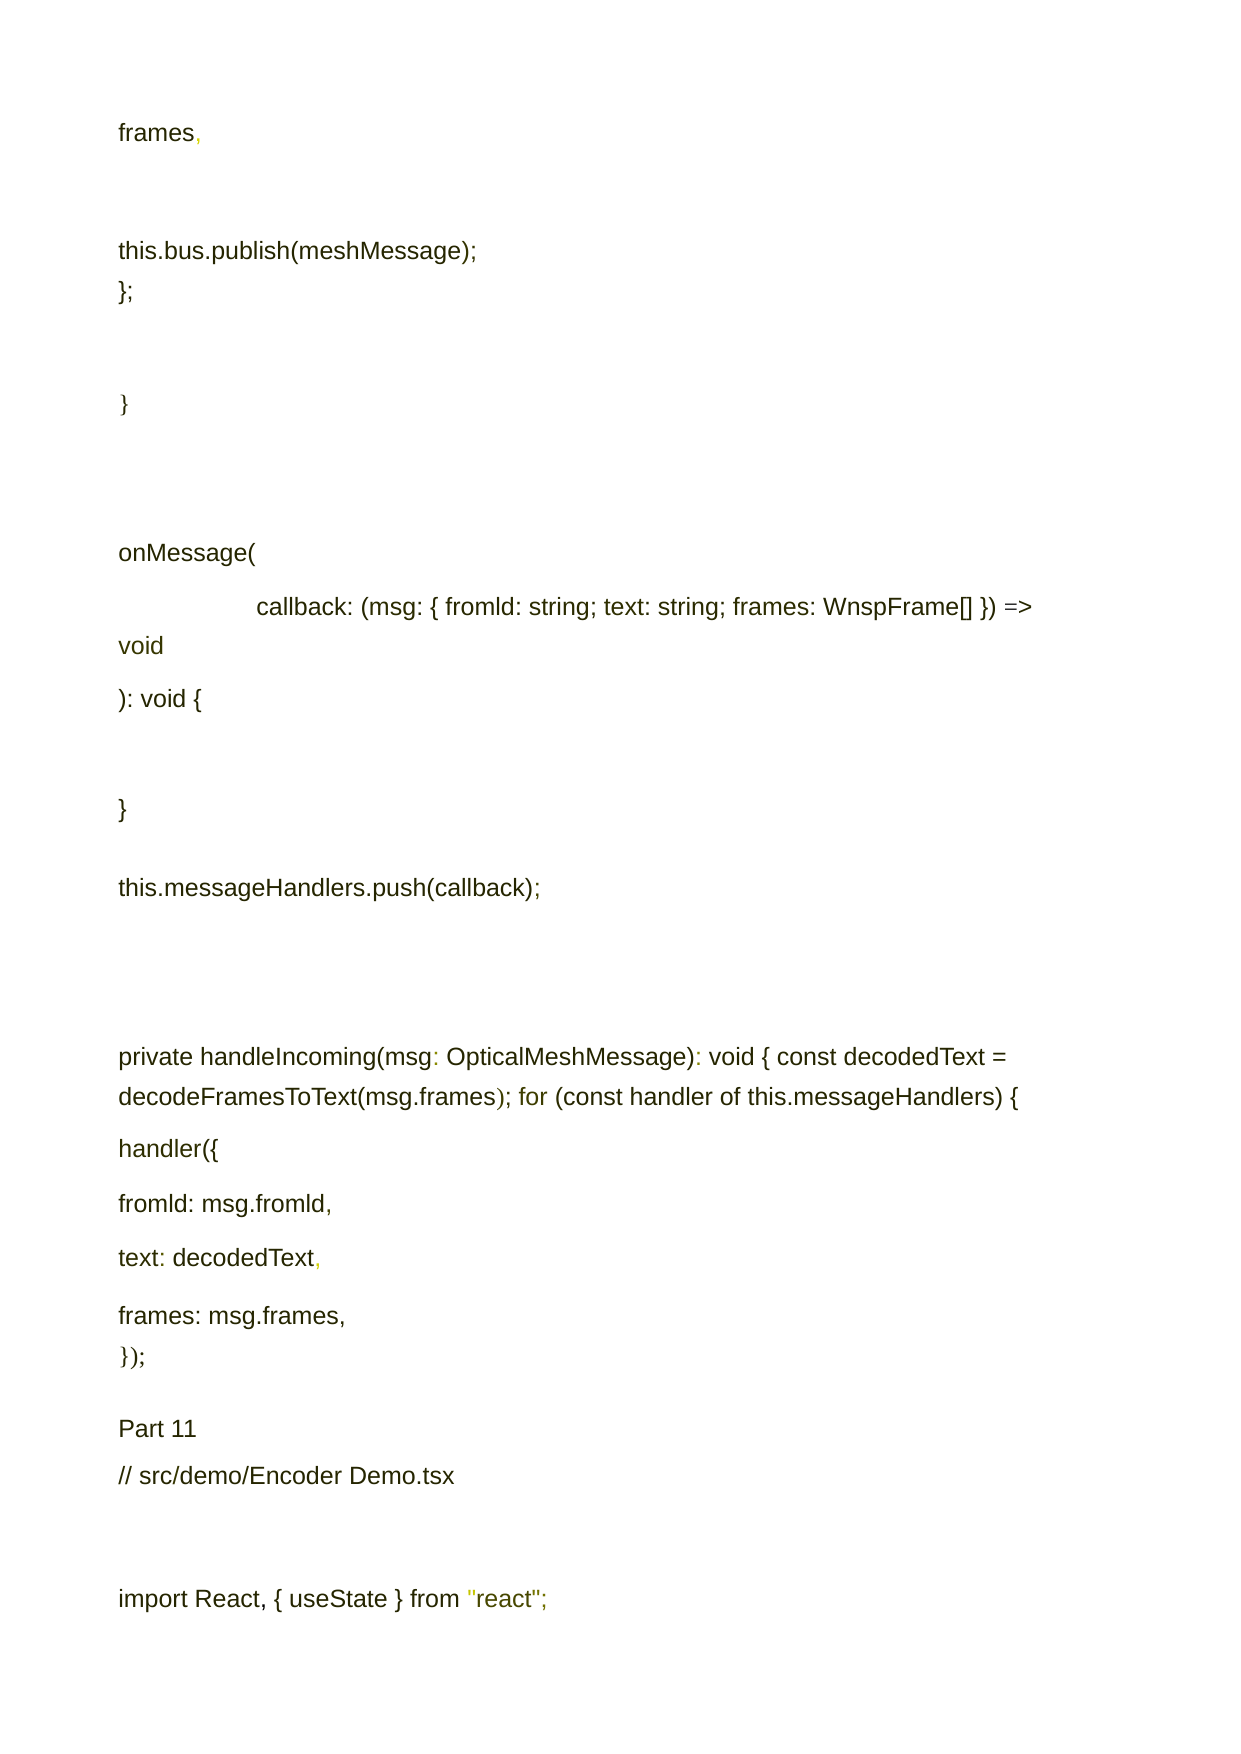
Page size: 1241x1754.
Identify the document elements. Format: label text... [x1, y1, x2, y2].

text // src/demo/Encoder Demo.tsx [118, 1461, 1122, 1490]
text Part 11 [118, 1381, 1122, 1442]
text text: decodedText, [118, 1243, 498, 1272]
text frames: msg.frames, [118, 1301, 541, 1330]
text this.messageHandlers.push(callback); [118, 873, 826, 902]
text callback: (msg: { fromld: string; text: string; frames: WnspFrame[] }) => void [118, 592, 1056, 660]
text fromld: msg.fromld, [118, 1189, 525, 1218]
text import React, { useState } from "react"; [118, 1584, 784, 1613]
text onMessage( [118, 538, 329, 566]
text this.bus.publish(meshMessage); [118, 236, 721, 265]
text }); [118, 1341, 178, 1370]
text }; [118, 276, 143, 304]
text ): void { [118, 684, 236, 713]
text frames, [118, 118, 278, 147]
text private handleIncoming(msg: OpticalMeshMessage): void { const decodedText = decodeFramesToText(msg.frames); for (const handler of this.messageHandlers) { [118, 1042, 1122, 1111]
text handler({ [118, 1134, 308, 1162]
